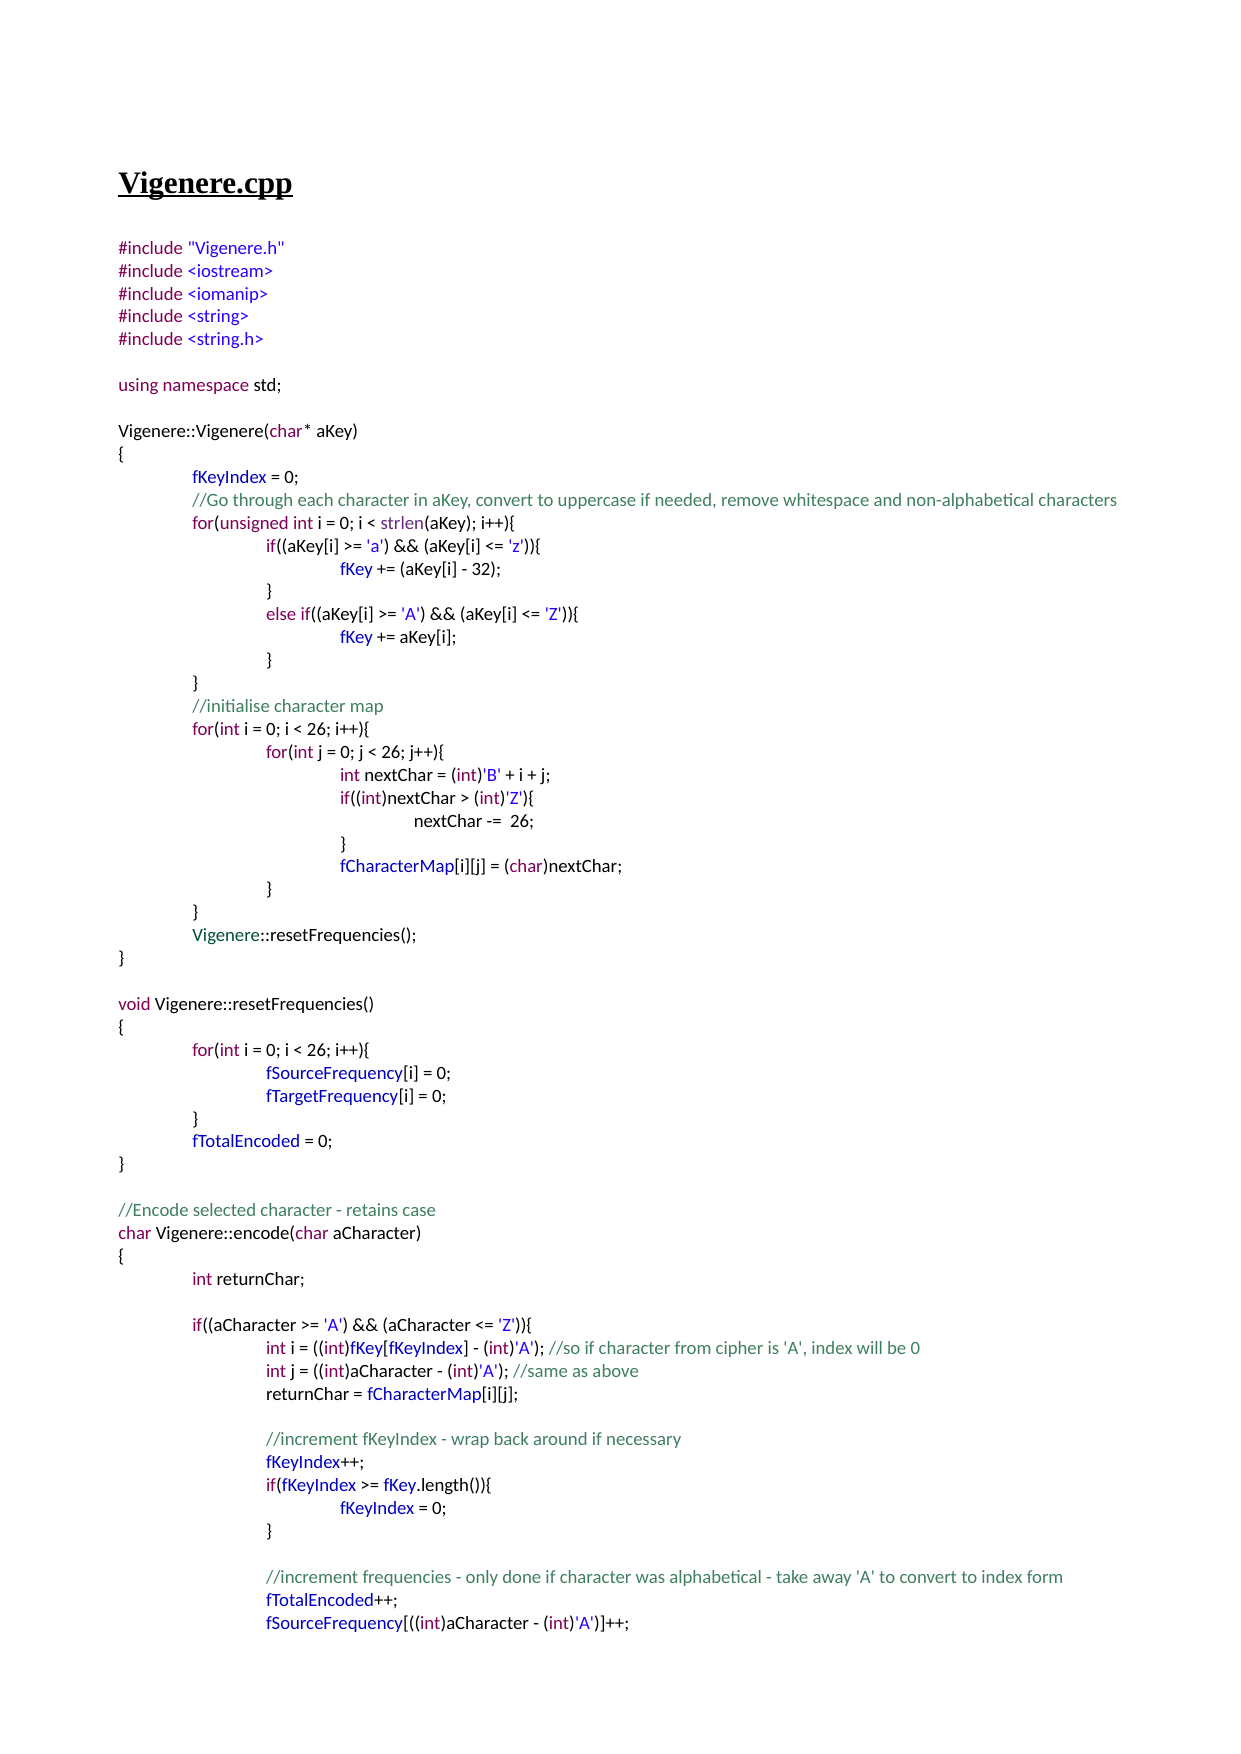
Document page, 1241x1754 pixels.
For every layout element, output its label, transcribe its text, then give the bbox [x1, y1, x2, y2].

text int nextChar = (int)'B' + i + j; [118, 763, 1122, 786]
text fKeyIndex++; [118, 1450, 1122, 1473]
text { [118, 442, 1122, 465]
text #include <string.h> [118, 327, 1122, 350]
text } [118, 648, 1122, 671]
text //increment fKeyIndex - wrap back around if necessary [118, 1427, 1122, 1450]
text if((aCharacter >= 'A') && (aCharacter <= 'Z')){ [118, 1313, 1122, 1336]
text fTargetFrequency[i] = 0; [118, 1084, 1122, 1107]
text if((int)nextChar > (int)'Z'){ [118, 786, 1122, 809]
text fKey += (aKey[i] - 32); [118, 557, 1122, 579]
text //increment frequencies - only done if character was alphabetical - take away 'A' to convert to index form [118, 1565, 1122, 1588]
text fKey += aKey[i]; [118, 625, 1122, 648]
text int j = ((int)aCharacter - (int)'A'); //same as above [118, 1359, 1122, 1382]
text if(fKeyIndex >= fKey.length()){ [118, 1473, 1122, 1496]
text #include <string> [118, 304, 1122, 327]
text for(unsigned int i = 0; i < strlen(aKey); i++){ [118, 511, 1122, 534]
text { [118, 1244, 1122, 1267]
text Vigenere::Vigenere(char* aKey) [118, 419, 1122, 442]
text #include "Vigenere.h" [118, 236, 1122, 259]
text } [118, 1107, 1122, 1129]
text } [118, 900, 1122, 923]
text returnChar = fCharacterMap[i][j]; [118, 1382, 1122, 1404]
text //Go through each character in aKey, convert to uppercase if needed, remove whitespace and non-alphabetical characters [118, 488, 1122, 511]
text nextChar -= 26; [118, 809, 1122, 832]
text } [118, 946, 1122, 969]
text } [118, 877, 1122, 900]
text else if((aKey[i] >= 'A') && (aKey[i] <= 'Z')){ [118, 602, 1122, 625]
text } [118, 1152, 1122, 1175]
text if((aKey[i] >= 'a') && (aKey[i] <= 'z')){ [118, 534, 1122, 557]
text for(int i = 0; i < 26; i++){ [118, 1038, 1122, 1061]
text for(int i = 0; i < 26; i++){ [118, 717, 1122, 740]
text int returnChar; [118, 1267, 1122, 1290]
text char Vigenere::encode(char aCharacter) [118, 1221, 1122, 1244]
text } [118, 1519, 1122, 1542]
text } [118, 579, 1122, 602]
text for(int j = 0; j < 26; j++){ [118, 740, 1122, 763]
text using namespace std; [118, 373, 1122, 396]
text fCharacterMap[i][j] = (char)nextChar; [118, 854, 1122, 877]
text fSourceFrequency[i] = 0; [118, 1061, 1122, 1084]
text int i = ((int)fKey[fKeyIndex] - (int)'A'); //so if character from cipher is 'A', index will be 0 [118, 1336, 1122, 1359]
text //Encode selected character - retains case [118, 1198, 1122, 1221]
text fSourceFrequency[((int)aCharacter - (int)'A')]++; [118, 1611, 1122, 1634]
text Vigenere::resetFrequencies(); [118, 923, 1122, 946]
text fTotalEncoded = 0; [118, 1129, 1122, 1152]
text //initialise character map [118, 694, 1122, 717]
text #include <iomanip> [118, 282, 1122, 304]
text #include <iostream> [118, 259, 1122, 282]
text void Vigenere::resetFrequencies() [118, 992, 1122, 1015]
text fKeyIndex = 0; [118, 465, 1122, 488]
text Vigenere.cpp [118, 164, 1122, 200]
text { [118, 1015, 1122, 1038]
text } [118, 671, 1122, 694]
text fTotalEncoded++; [118, 1588, 1122, 1611]
text fKeyIndex = 0; [118, 1496, 1122, 1519]
text } [118, 832, 1122, 854]
